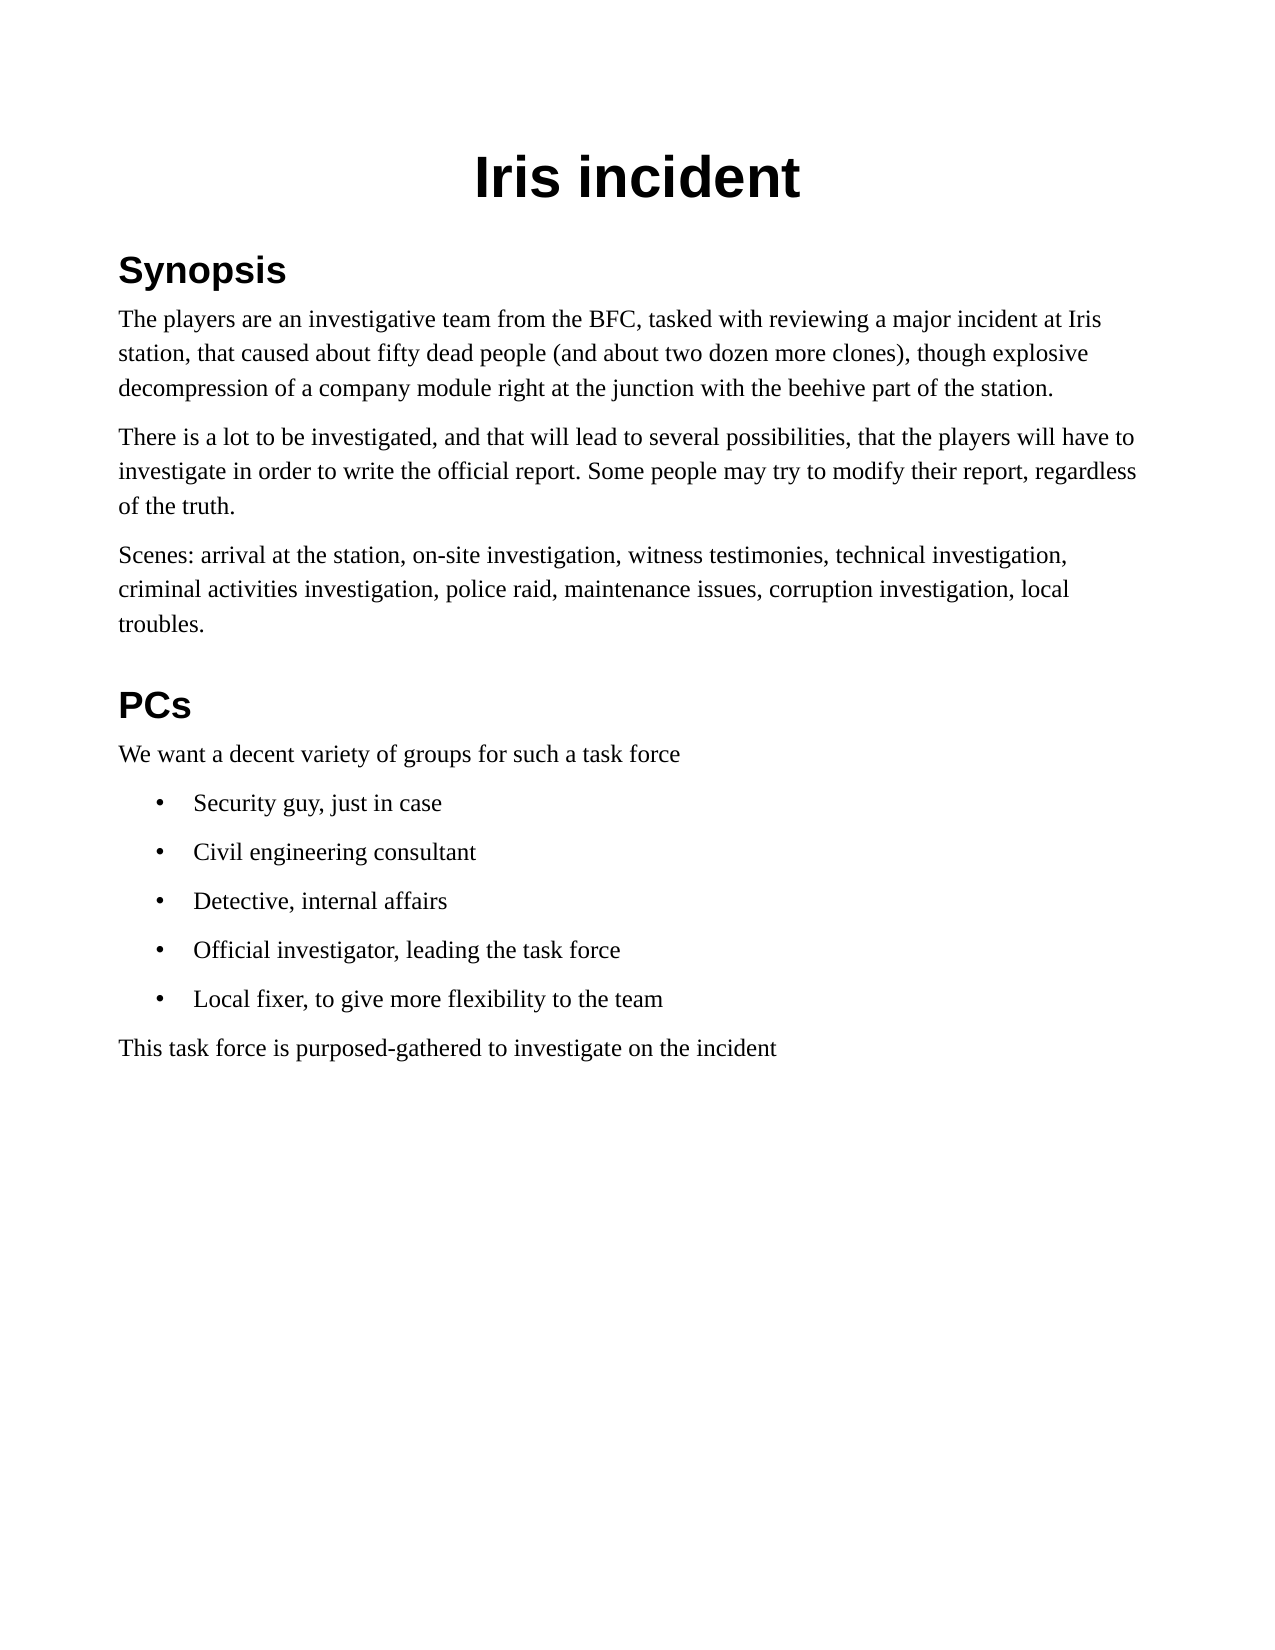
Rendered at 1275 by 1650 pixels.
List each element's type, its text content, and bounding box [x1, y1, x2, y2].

text The players are an investigative team from the BFC, tasked with reviewing a major incident at Iris station, that caused about fifty dead people (and about two dozen more clones), though explosive decompression of a company module right at the junction with the beehive part of the station. [118, 304, 1157, 402]
title Iris incident [118, 143, 1157, 210]
text This task force is purposed-gathered to investigate on the incident [118, 1033, 1157, 1062]
text Scenes: arrival at the station, on-site investigation, witness testimonies, technical investigation, criminal activities investigation, police raid, maintenance issues, corruption investigation, local troubles. [118, 540, 1157, 638]
list Local fixer, to give more flexibility to the team [156, 984, 1157, 1013]
list Detective, internal affairs [156, 886, 1157, 915]
list Security guy, just in case [156, 788, 1157, 817]
text We want a decent variety of groups for such a task force [118, 739, 1157, 768]
list Civil engineering consultant [156, 837, 1157, 866]
subtitle PCs [118, 683, 1157, 727]
text There is a lot to be investigated, and that will lead to several possibilities, that the players will have to investigate in order to write the official report. Some people may try to modify their report, regardless of the truth. [118, 422, 1157, 519]
subtitle Synopsis [118, 248, 1157, 291]
list Official investigator, leading the task force [156, 935, 1157, 964]
